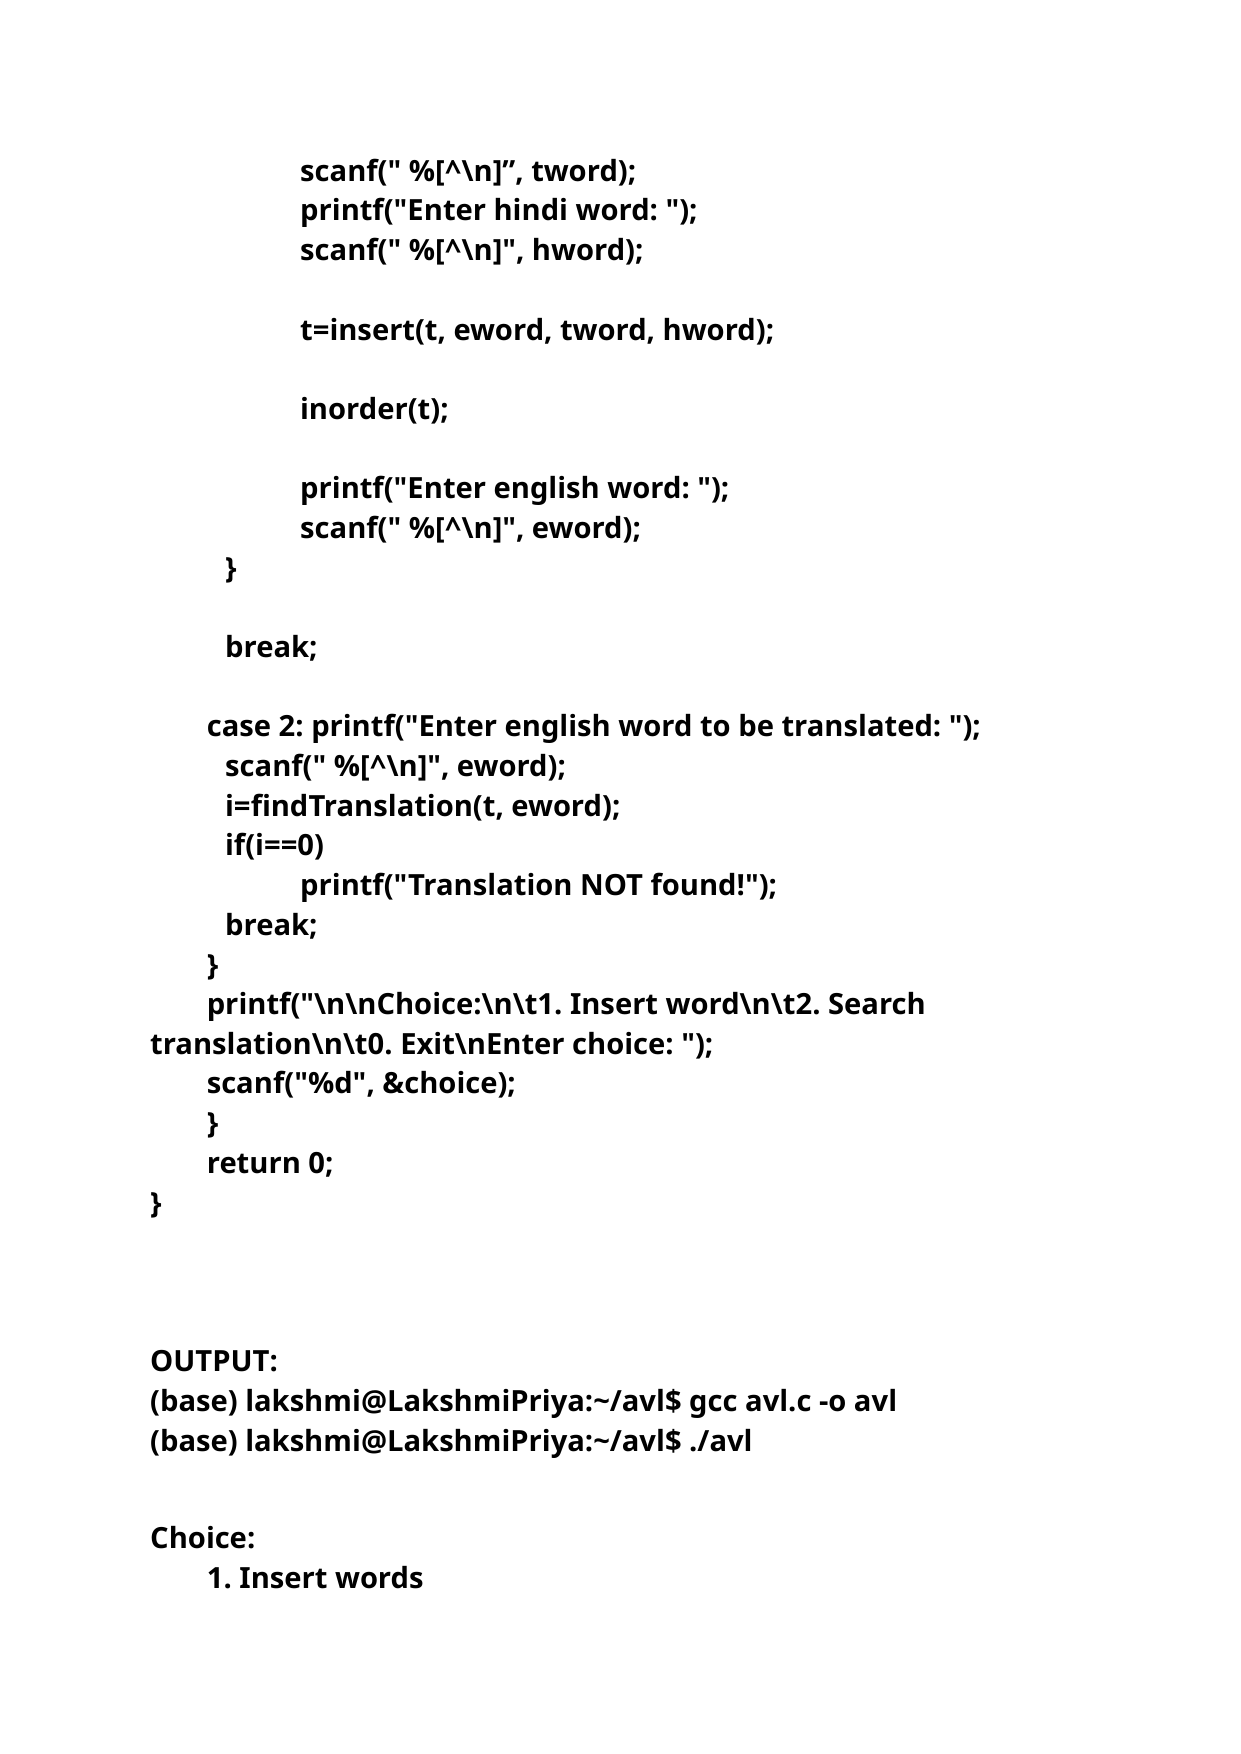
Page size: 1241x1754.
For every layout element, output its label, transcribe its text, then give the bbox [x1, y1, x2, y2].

text (base) lakshmi@LakshmiPriya:~/avl$ gcc avl.c -o avl [150, 1380, 1090, 1420]
text return 0; [150, 1142, 1090, 1182]
text OUTPUT: [150, 1341, 1090, 1380]
text } [150, 547, 1090, 587]
text inorder(t); [150, 388, 1090, 428]
text Choice: [150, 1517, 1090, 1557]
text break; [150, 904, 1090, 944]
text scanf(" %[^\n]", eword); [150, 507, 1090, 547]
text printf("Translation NOT found!"); [150, 864, 1090, 904]
text if(i==0) [150, 825, 1090, 864]
text break; [150, 626, 1090, 666]
text scanf(" %[^\n]", eword); [150, 745, 1090, 785]
text printf("Enter english word: "); [150, 467, 1090, 507]
text i=findTranslation(t, eword); [150, 785, 1090, 825]
text } [150, 944, 1090, 983]
text } [150, 1182, 1090, 1222]
text (base) lakshmi@LakshmiPriya:~/avl$ ./avl [150, 1420, 1090, 1460]
text scanf("%d", &choice); [150, 1063, 1090, 1102]
text scanf(" %[^\n]", hword); [150, 229, 1090, 269]
text printf("\n\nChoice:\n\t1. Insert word\n\t2. Search translation\n\t0. Exit\nEnter choice: "); [150, 983, 1090, 1063]
text t=insert(t, eword, tword, hword); [150, 309, 1090, 348]
text scanf(" %[^\n]”, tword); [150, 150, 1090, 190]
text 1. Insert words [150, 1557, 1090, 1597]
text printf("Enter hindi word: "); [150, 190, 1090, 229]
text case 2: printf("Enter english word to be translated: "); [150, 706, 1090, 745]
text } [150, 1102, 1090, 1142]
